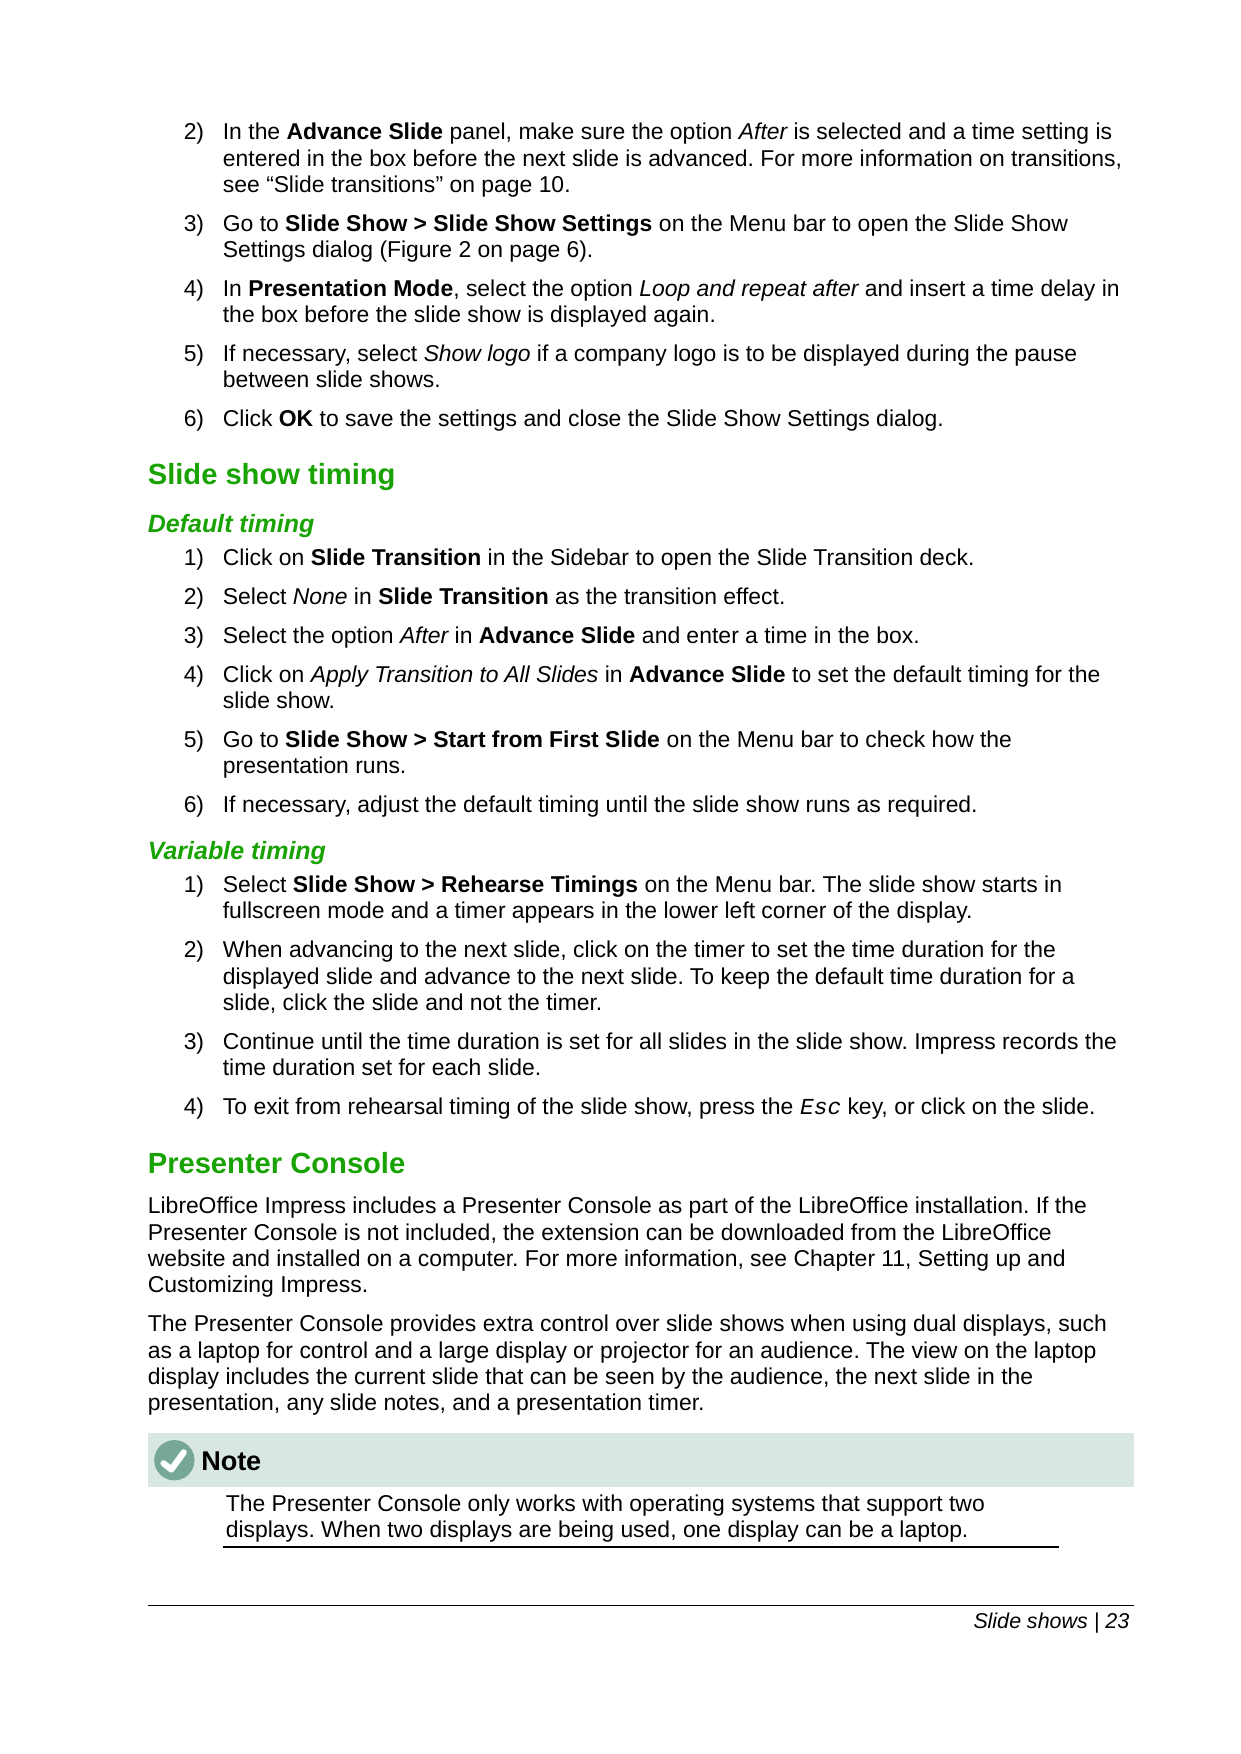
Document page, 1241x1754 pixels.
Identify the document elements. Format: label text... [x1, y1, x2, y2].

list Select None in Slide Transition as the transition effect. [204, 583, 1134, 609]
list Click OK to save the settings and close the Slide Show Settings dialog. [204, 405, 1134, 432]
text The Presenter Console provides extra control over slide shows when using dual displays, such as a laptop for control and a large display or projector for an audience. The view on the laptop display includes the current slide that can be seen by the audience, the next slide in the presentation, any slide notes, and a presentation timer. [148, 1310, 1134, 1416]
list Click on Slide Transition in the Sidebar to open the Slide Transition deck. [204, 544, 1134, 570]
subtitle Presenter Console [148, 1146, 1134, 1180]
list To exit from rehearsal timing of the slide show, press the Esc key, or click on the slide. [204, 1093, 1134, 1121]
list If necessary, adjust the default timing until the slide show runs as required. [204, 791, 1134, 817]
list Continue until the time duration is set for all slides in the slide show. Impress records the time duration set for each slide. [204, 1028, 1134, 1081]
subtitle Note [148, 1433, 1134, 1487]
list Go to Slide Show > Start from First Slide on the Menu bar to check how the presentation runs. [204, 726, 1134, 778]
text LibreOffice Impress includes a Presenter Console as part of the LibreOffice installation. If the Presenter Console is not included, the extension can be downloaded from the LibreOffice website and installed on a computer. For more information, see Chapter 11, Setting up and Customizing Impress. [148, 1192, 1134, 1298]
subtitle Default timing [148, 509, 1134, 538]
list When advancing to the next slide, click on the timer to set the time duration for the displayed slide and advance to the next slide. To keep the default time duration for a slide, click the slide and not the timer. [204, 936, 1134, 1015]
subtitle Variable timing [148, 836, 1134, 865]
list In the Advance Slide panel, make sure the option After is selected and a time setting is entered in the box before the next slide is advanced. For more information on transitions, see “Slide transitions” on page 10. [204, 118, 1134, 197]
list Click on Apply Transition to All Slides in Advance Slide to set the default timing for the slide show. [204, 661, 1134, 713]
list Select Slide Show > Rehearse Timings on the Menu bar. The slide show starts in fullscreen mode and a timer appears in the lower left corner of the display. [204, 871, 1134, 924]
list Select the option After in Advance Slide and enter a time in the box. [204, 622, 1134, 648]
list In Presentation Mode, select the option Loop and repeat after and insert a time delay in the box before the slide show is displayed again. [204, 275, 1134, 328]
text The Presenter Console only works with operating systems that support two displays. When two displays are being used, one display can be a laptop. [223, 1487, 1059, 1546]
list Go to Slide Show > Slide Show Settings on the Menu bar to open the Slide Show Settings dialog (Figure 2 on page 6). [204, 210, 1134, 262]
list If necessary, select Show logo if a company logo is to be displayed during the pause between slide shows. [204, 340, 1134, 393]
subtitle Slide show timing [148, 457, 1134, 490]
